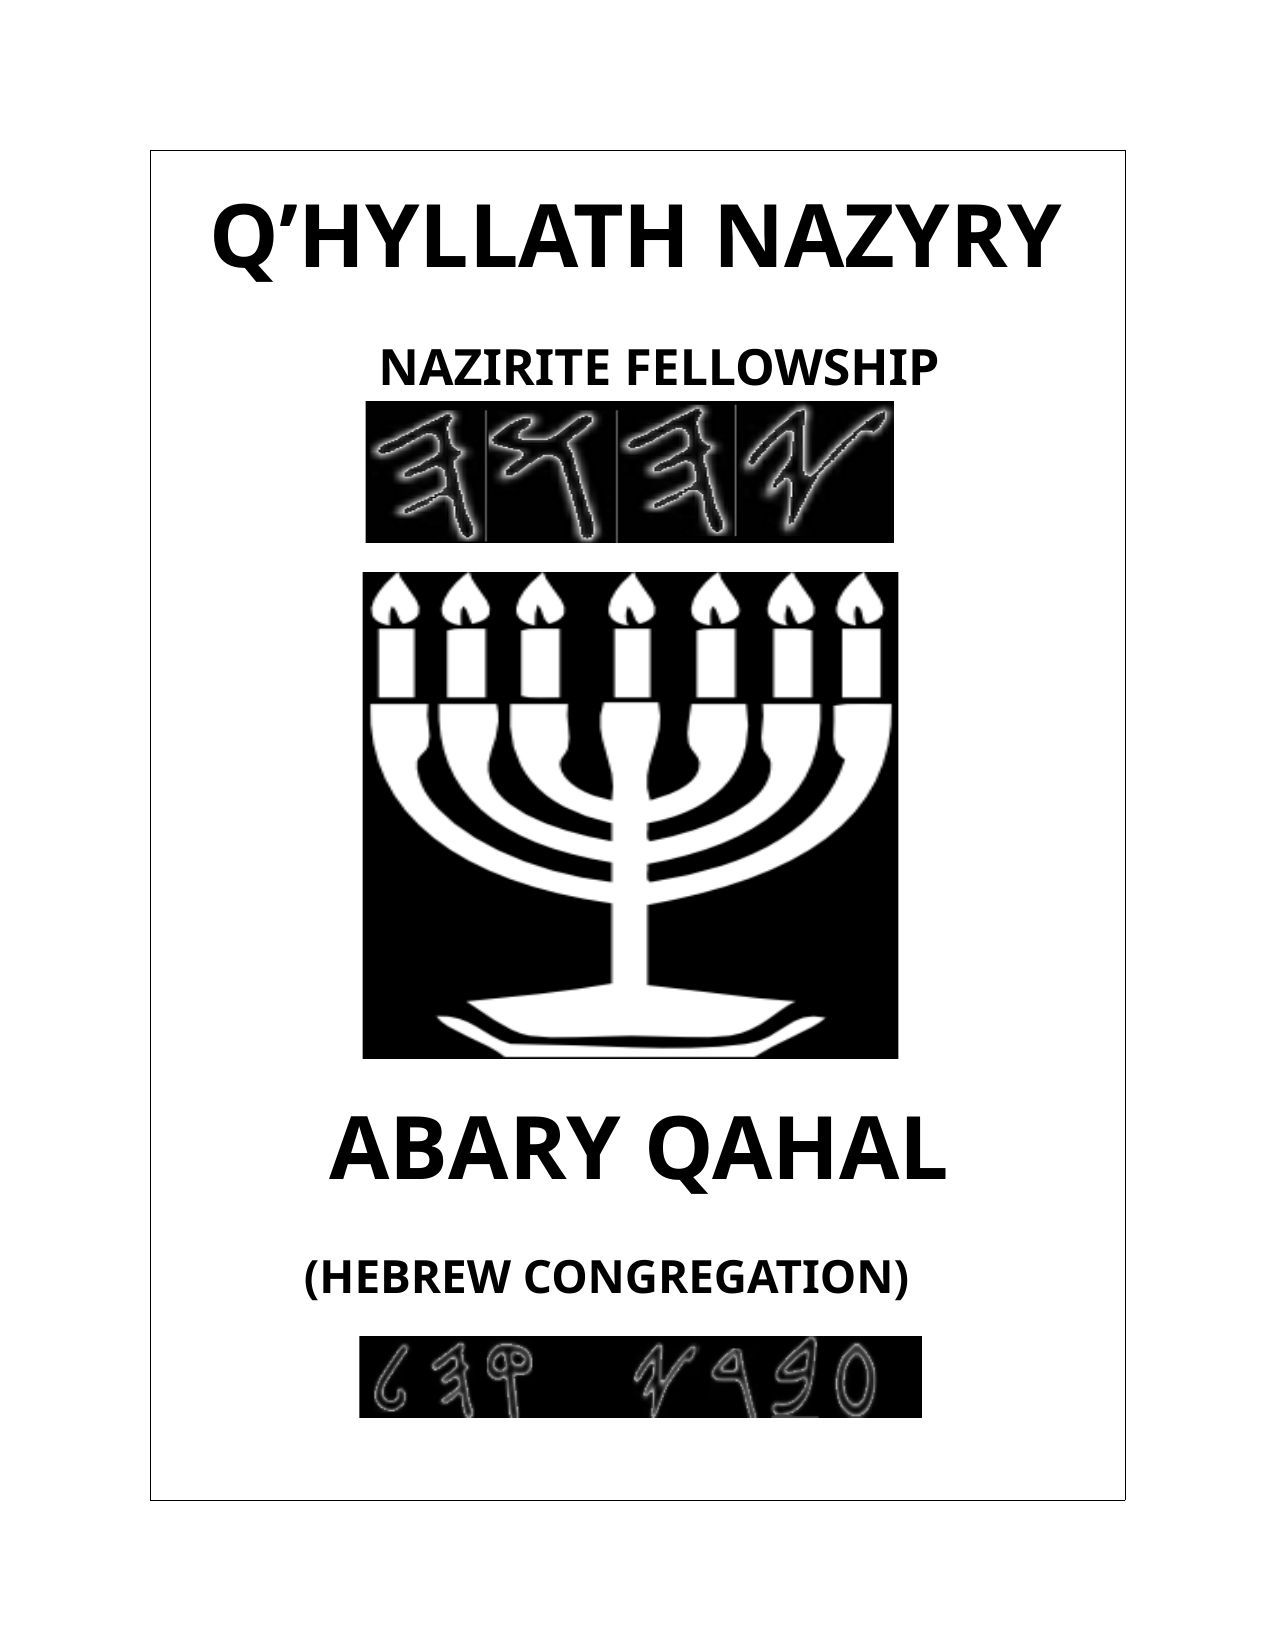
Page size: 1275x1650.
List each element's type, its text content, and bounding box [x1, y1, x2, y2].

text NAZIRITE FELLOWSHIP [174, 332, 1101, 400]
picture [365, 401, 894, 543]
text ABARY QAHAL [174, 1086, 1101, 1205]
picture [359, 1336, 922, 1418]
text Q’HYLLATH NAZYRY [174, 174, 1101, 293]
text (HEBREW CONGREGATION) [174, 1244, 1101, 1306]
picture [362, 572, 899, 1059]
